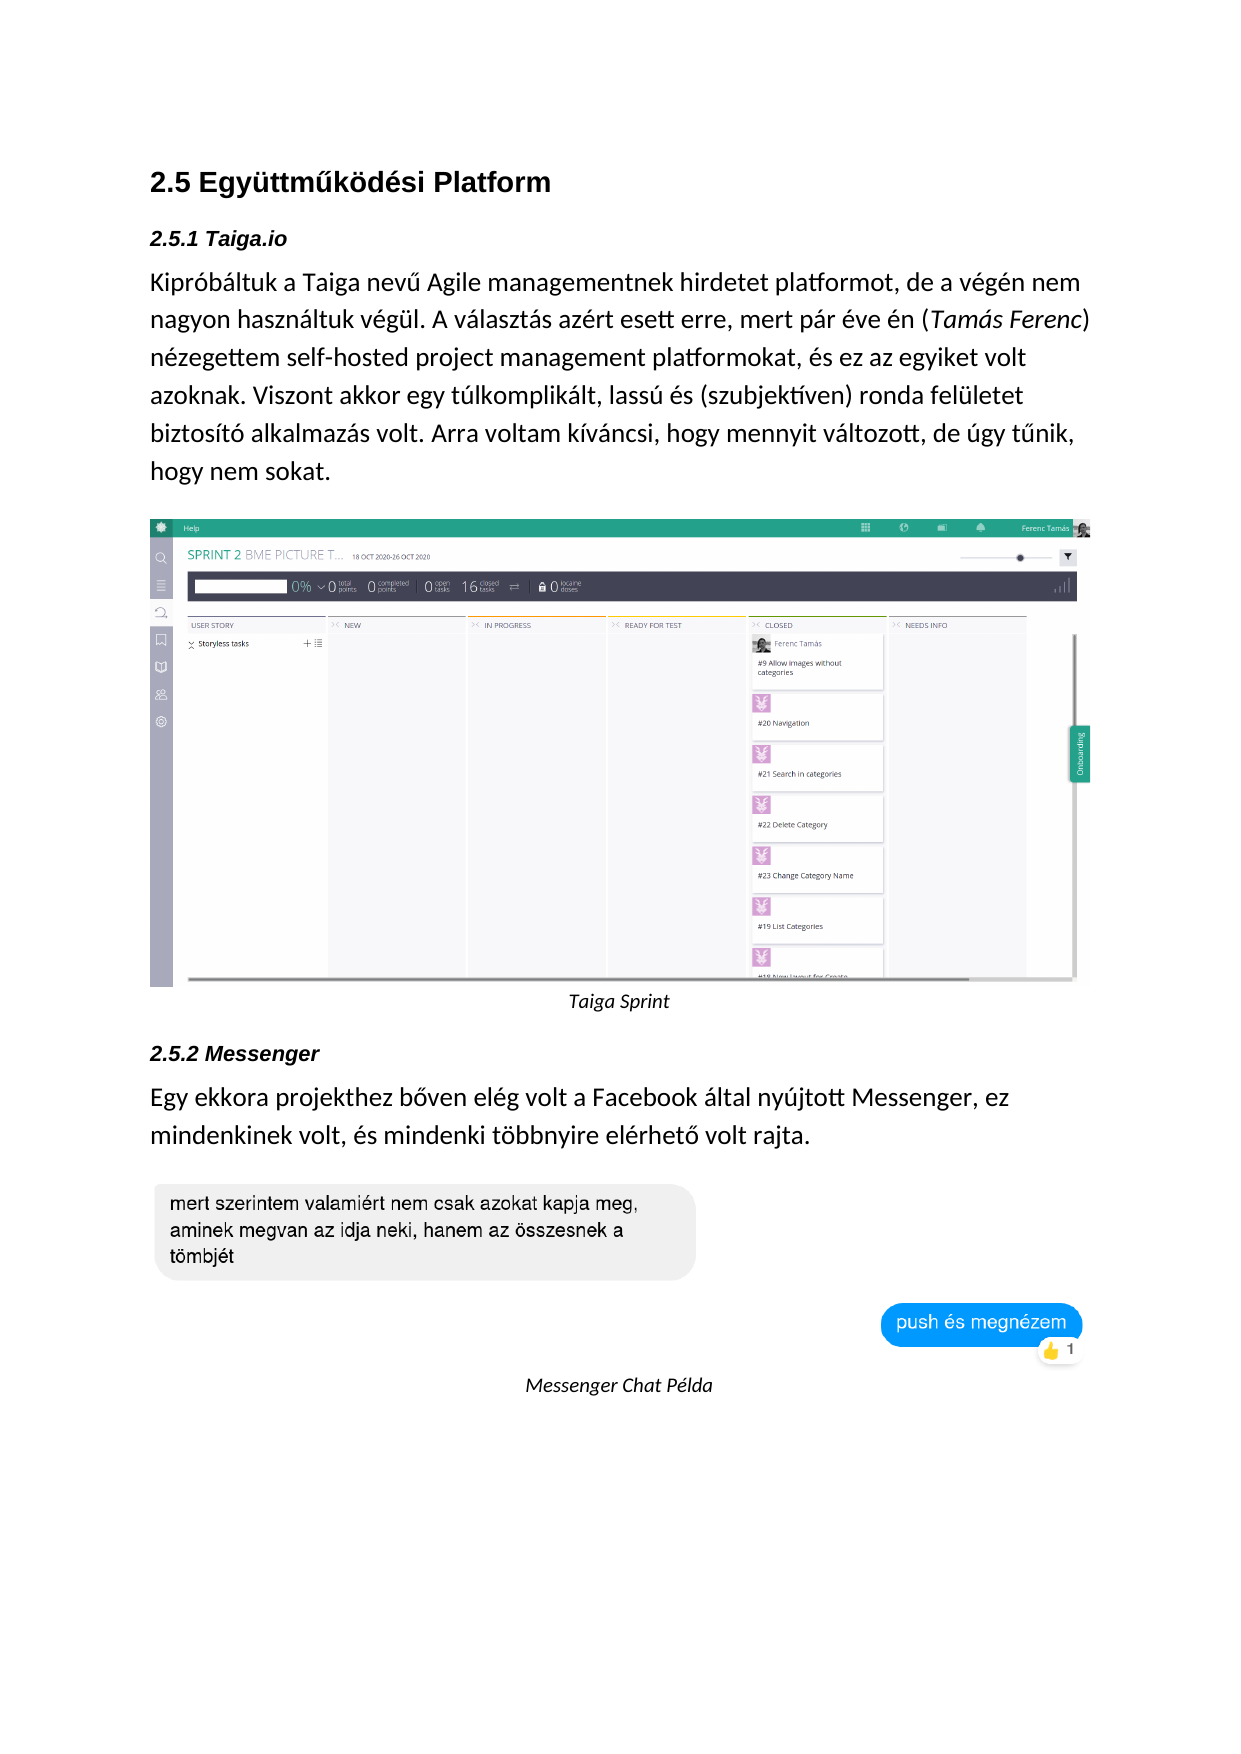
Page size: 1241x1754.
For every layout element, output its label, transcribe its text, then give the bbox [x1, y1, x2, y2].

subtitle [150, 507, 1090, 519]
text Taiga Sprint [150, 987, 1090, 1014]
subtitle 2.5.1 Taiga.io [150, 225, 1090, 251]
text Messenger Chat Példa [150, 1371, 1090, 1398]
subtitle 2.5.2 Messenger [150, 1014, 1090, 1066]
picture [150, 1182, 1091, 1371]
subtitle 2.5 Együttműködési Platform [150, 164, 1090, 198]
text Kipróbáltuk a Taiga nevű Agile managementnek hirdetet platformot, de a végén nem nagyon használtuk végül. A választás azért esett erre, mert pár éve én (Tamás Ferenc) nézegettem self-hosted project management platformokat, és ez az egyiket volt azoknak. Viszont akkor egy túlkomplikált, lassú és (szubjektíven) ronda felületet biztosító alkalmazás volt. Arra voltam kíváncsi, hogy mennyit változott, de úgy tűnik, hogy nem sokat. [150, 265, 1090, 487]
picture [150, 519, 1091, 987]
text Egy ekkora projekthez bőven elég volt a Facebook által nyújtott Messenger, ez mindenkinek volt, és mindenki többnyire elérhető volt rajta. [150, 1080, 1090, 1151]
